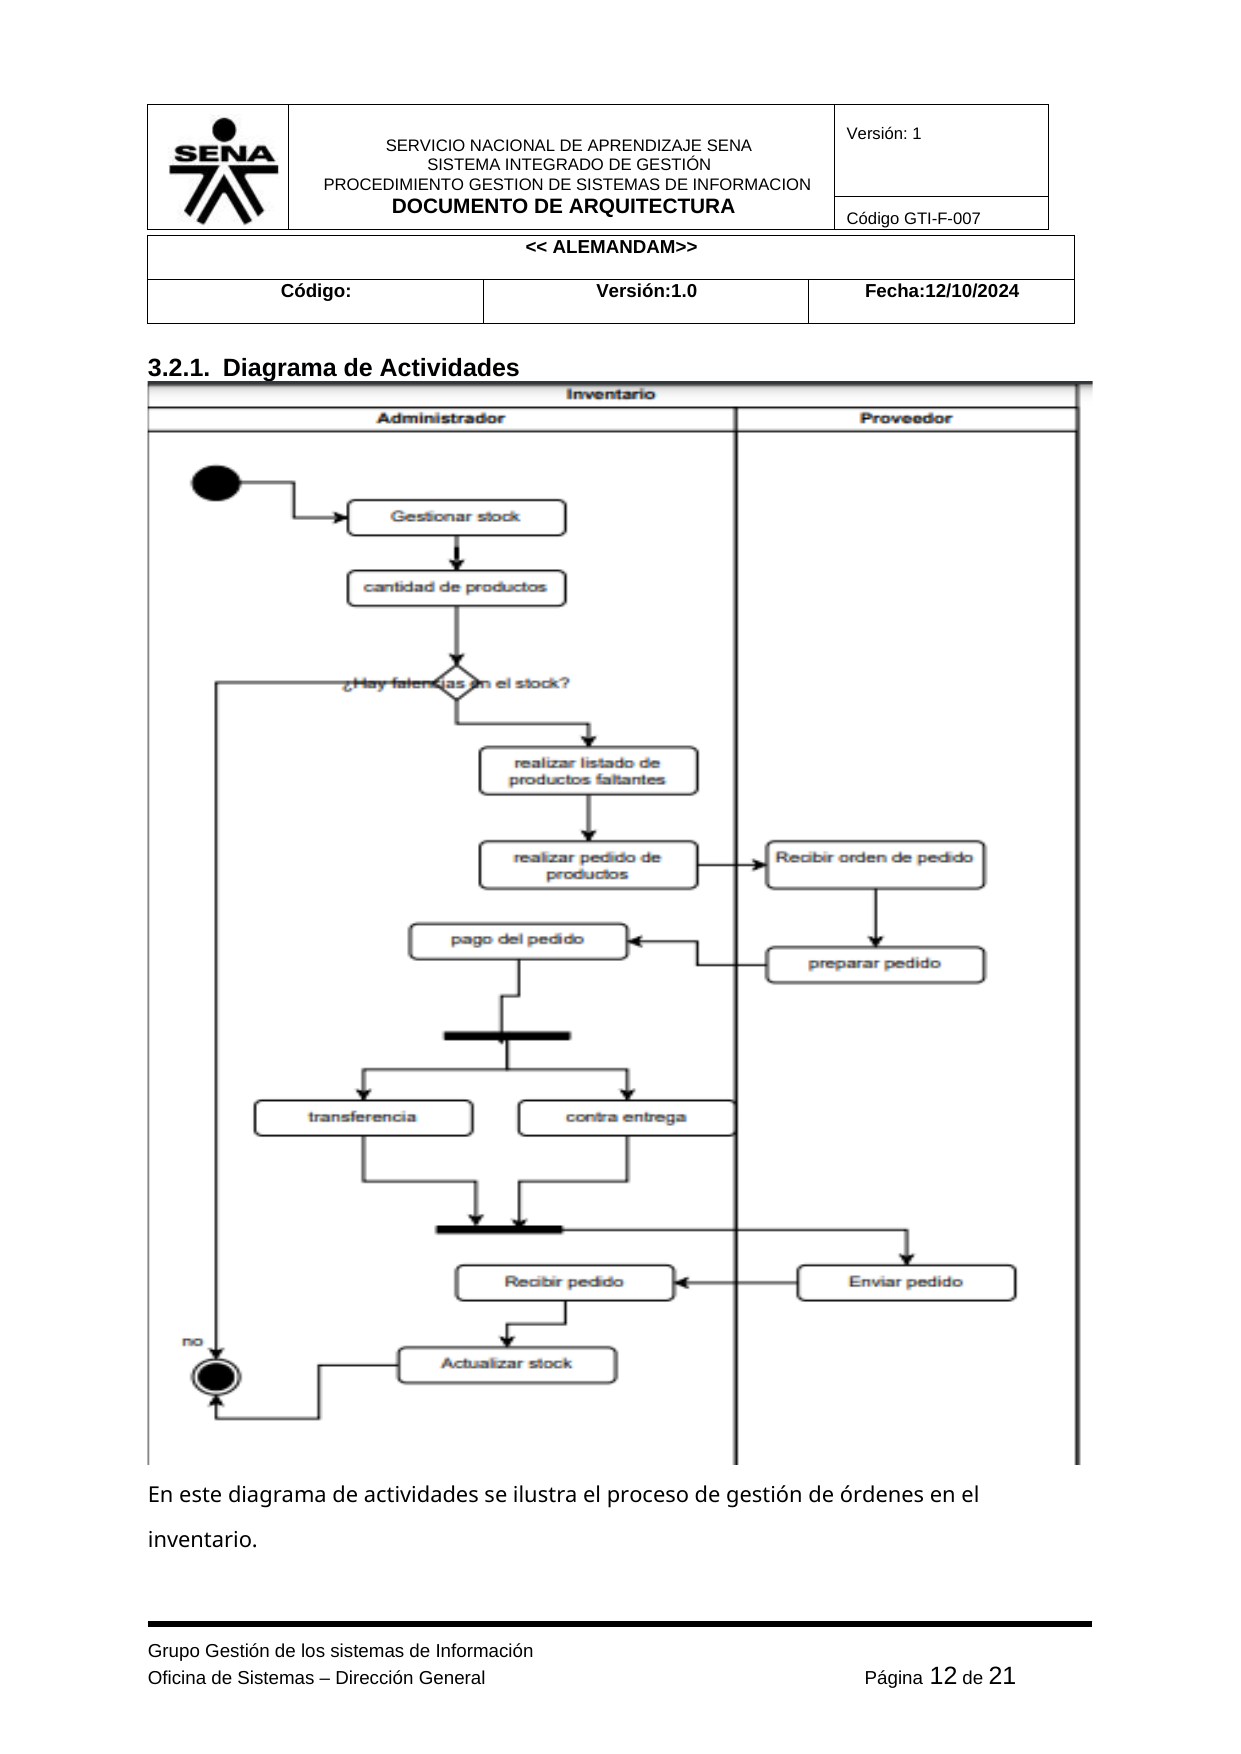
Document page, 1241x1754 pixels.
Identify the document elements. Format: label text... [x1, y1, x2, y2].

picture [147, 381, 1093, 1465]
picture [167, 114, 281, 229]
subtitle Diagrama de Actividades [148, 353, 1092, 381]
text En este diagrama de actividades se ilustra el proceso de gestión de órdenes en el inventario. [148, 1479, 1092, 1553]
